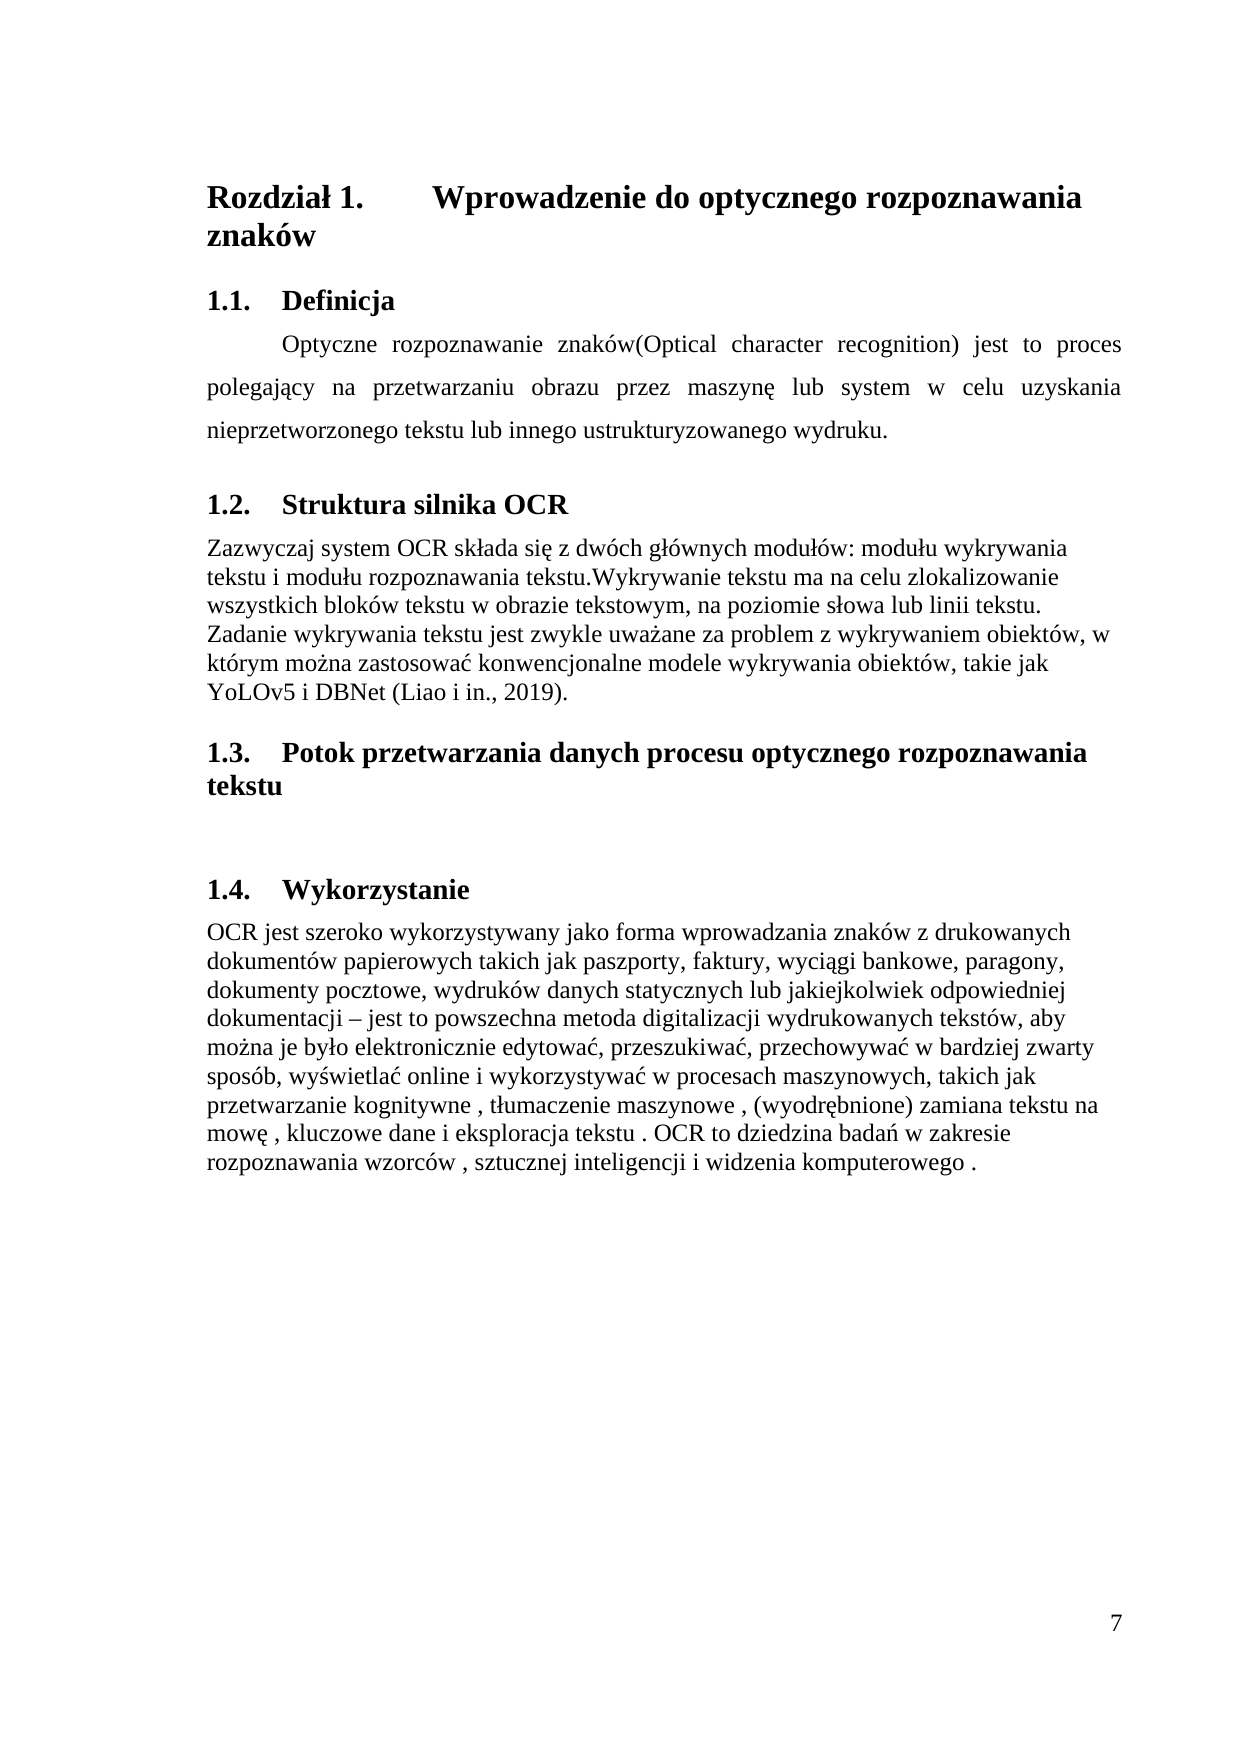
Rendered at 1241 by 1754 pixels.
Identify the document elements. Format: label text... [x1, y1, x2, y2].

subtitle Definicja [207, 283, 1122, 317]
subtitle Potok przetwarzania danych procesu optycznego rozpoznawania tekstu [207, 735, 1122, 802]
text Zazwyczaj system OCR składa się z dwóch głównych modułów: modułu wykrywania tekstu i modułu rozpoznawania tekstu.Wykrywanie tekstu ma na celu zlokalizowanie wszystkich bloków tekstu w obrazie tekstowym, na poziomie słowa lub linii tekstu. Zadanie wykrywania tekstu jest zwykle uważane za problem z wykrywaniem obiektów, w którym można zastosować konwencjonalne modele wykrywania obiektów, takie jak YoLOv5 i DBNet (Liao i in., 2019). [207, 533, 1122, 705]
text Optyczne rozpoznawanie znaków(Optical character recognition) jest to proces polegający na przetwarzaniu obrazu przez maszynę lub system w celu uzyskania nieprzetworzonego tekstu lub innego ustrukturyzowanego wydruku. [207, 329, 1122, 444]
subtitle Wprowadzenie do optycznego rozpoznawania znaków [207, 177, 1122, 254]
text OCR jest szeroko wykorzystywany jako forma wprowadzania znaków z drukowanych dokumentów papierowych takich jak paszporty, faktury, wyciągi bankowe, paragony, dokumenty pocztowe, wydruków danych statycznych lub jakiejkolwiek odpowiedniej dokumentacji – jest to powszechna metoda digitalizacji wydrukowanych tekstów, aby można je było elektronicznie edytować, przeszukiwać, przechowywać w bardziej zwarty sposób, wyświetlać online i wykorzystywać w procesach maszynowych, takich jak przetwarzanie kognitywne , tłumaczenie maszynowe , (wyodrębnione) zamiana tekstu na mowę , kluczowe dane i eksploracja tekstu . OCR to dziedzina badań w zakresie rozpoznawania wzorców , sztucznej inteligencji i widzenia komputerowego . [207, 917, 1122, 1176]
subtitle Wykorzystanie [207, 872, 1122, 905]
subtitle Struktura silnika OCR [207, 487, 1122, 521]
